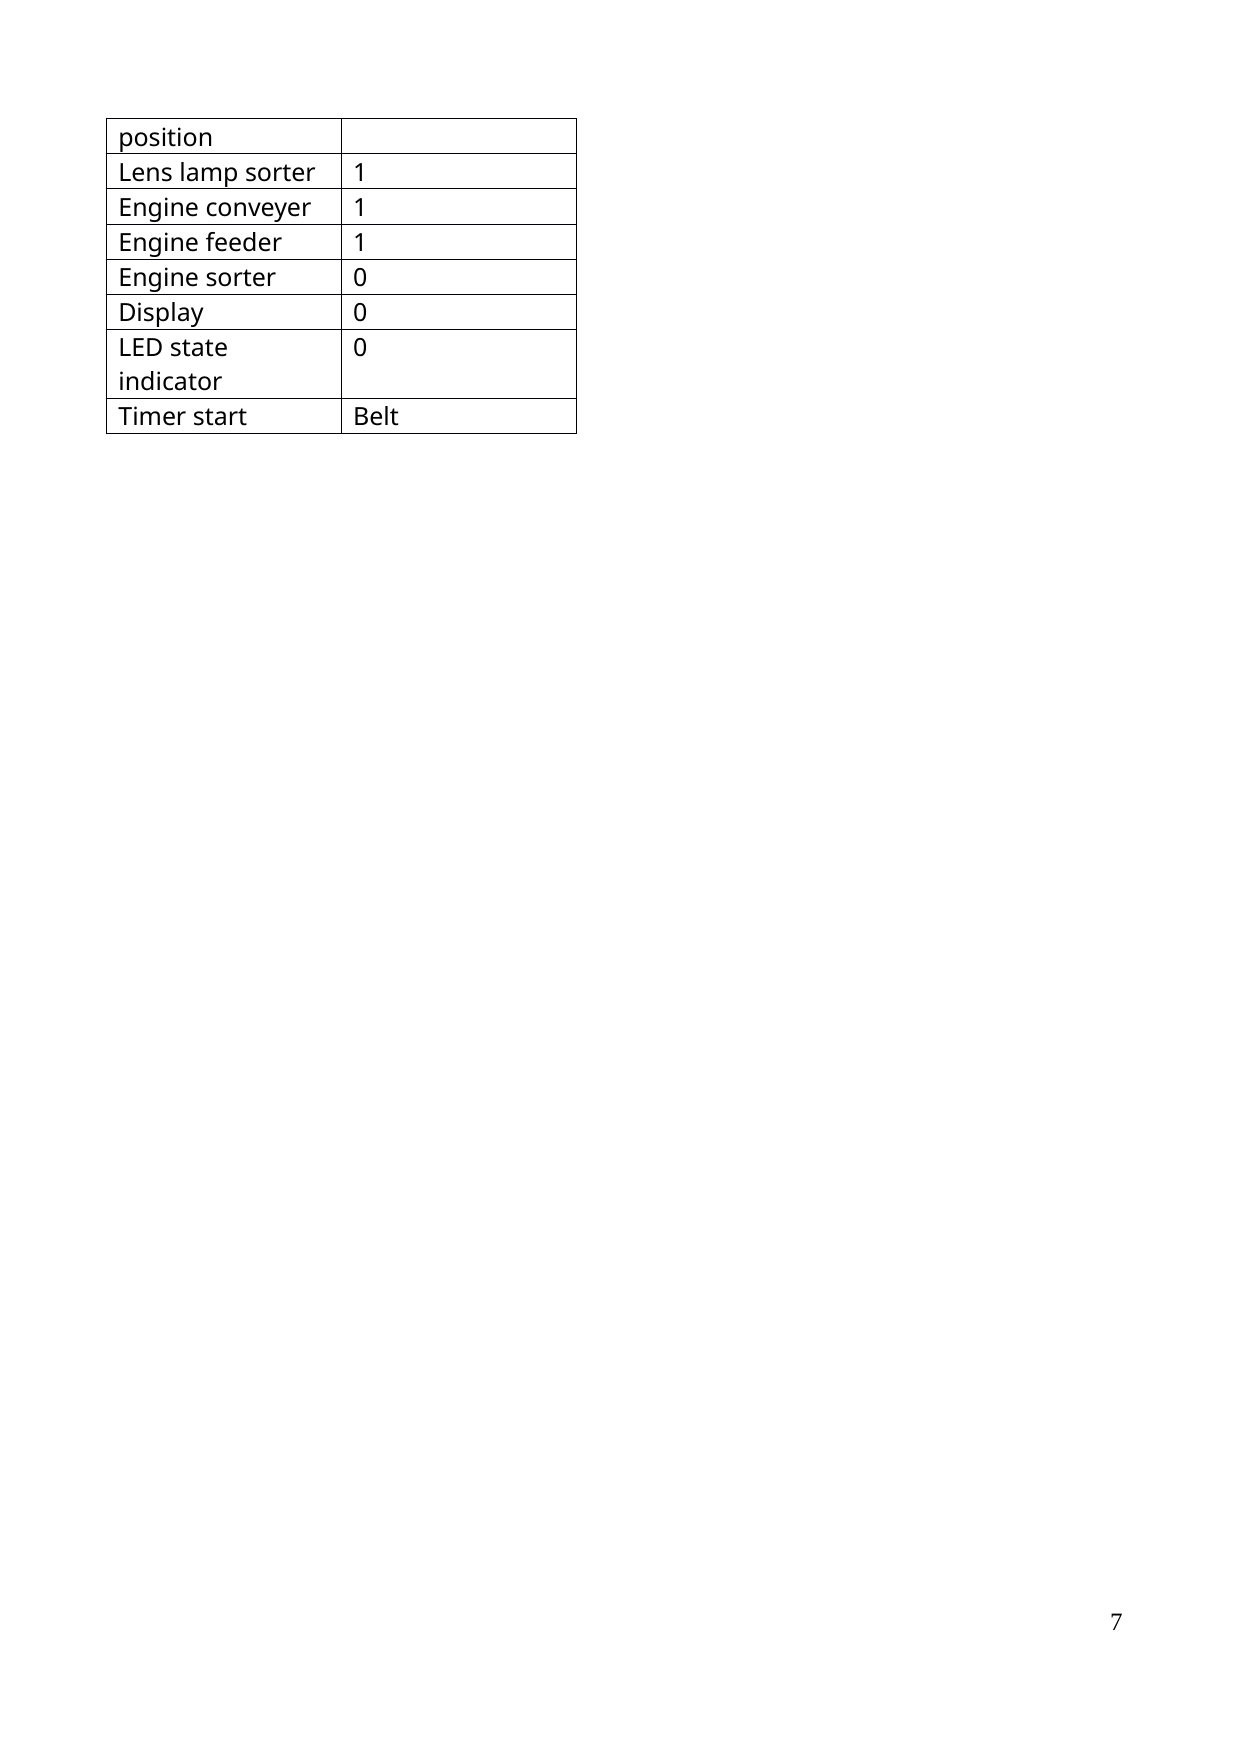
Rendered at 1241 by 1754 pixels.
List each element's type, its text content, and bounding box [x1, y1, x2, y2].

table_cell 0 [342, 260, 576, 294]
table_cell Timer start [107, 399, 341, 433]
table_cell Engine conveyer [107, 189, 341, 223]
table_cell Lens lamp sorter [107, 154, 341, 188]
table_cell 1 [342, 189, 576, 223]
table_cell Belt [342, 399, 576, 433]
table_cell Engine sorter [107, 260, 341, 294]
table_cell 0 [342, 295, 576, 329]
table_cell Engine feeder [107, 225, 341, 258]
table_cell 1 [342, 154, 576, 188]
table_cell position [107, 119, 341, 153]
table_cell Display [107, 295, 341, 329]
table_cell 1 [342, 225, 576, 258]
table_cell [342, 119, 576, 153]
table_cell 0 [342, 330, 576, 398]
table_cell LED state indicator [107, 330, 341, 398]
